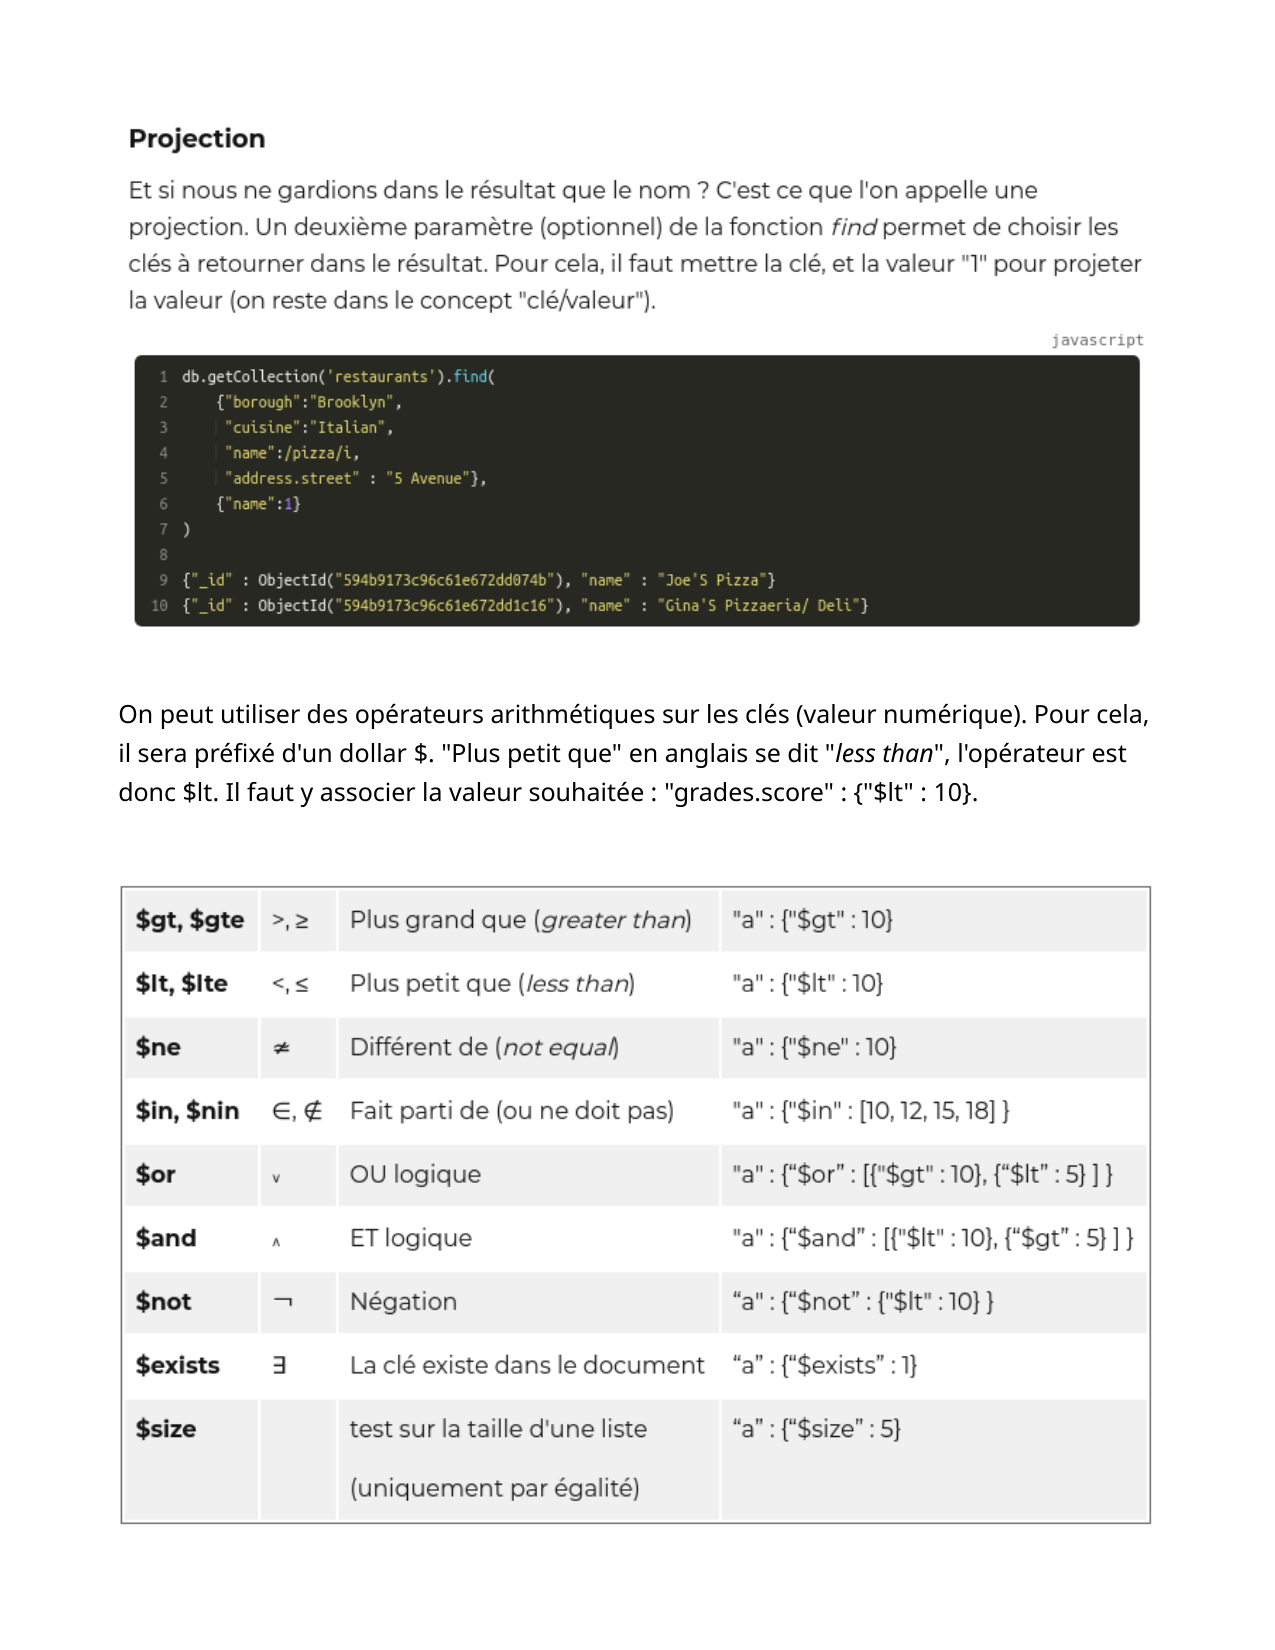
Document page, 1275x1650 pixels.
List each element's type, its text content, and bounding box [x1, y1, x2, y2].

picture [118, 882, 1157, 1530]
text On peut utiliser des opérateurs arithmétiques sur les clés (valeur numérique). Pour cela, il sera préfixé d'un dollar $. "Plus petit que" en anglais se dit "less than", l'opérateur est donc $lt. Il faut y associer la valeur souhaitée : "grades.score" : {"$lt" : 10}. [118, 696, 1157, 809]
picture [118, 118, 1157, 638]
